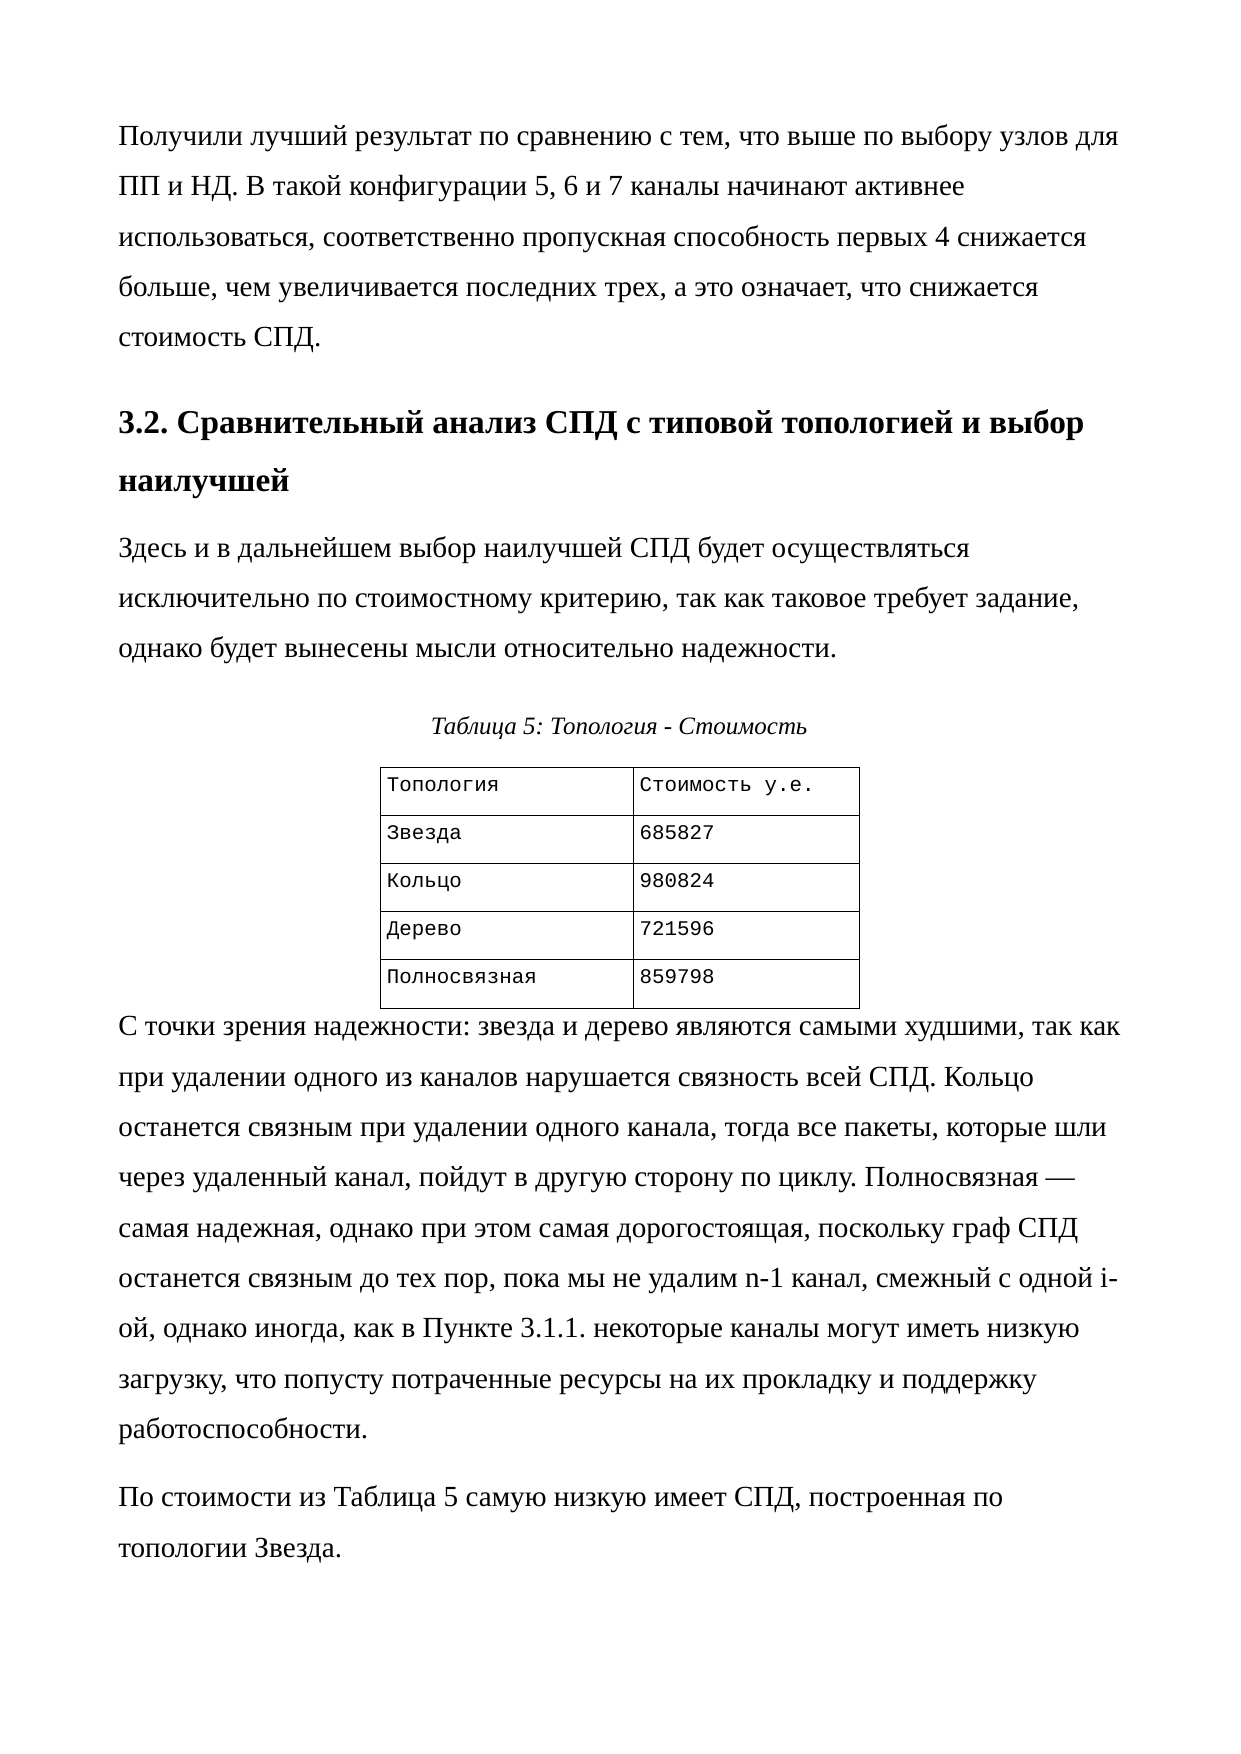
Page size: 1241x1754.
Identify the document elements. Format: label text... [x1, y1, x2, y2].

table_cell 980824 [634, 864, 859, 911]
table_header Стоимость у.е. [634, 768, 859, 815]
table_cell 721596 [634, 912, 859, 959]
table_cell 859798 [634, 960, 859, 1007]
text По стоимости из Таблица 5 самую низкую имеет СПД, построенная по топологии Звезда. [118, 1479, 1122, 1563]
table_cell Полносвязная [381, 960, 633, 1007]
text Таблица 5: Топология - Стоимость [118, 711, 1122, 740]
text Получили лучший результат по сравнению с тем, что выше по выбору узлов для ПП и НД. В такой конфигурации 5, 6 и 7 каналы начинают активнее использоваться, соответственно пропускная способность первых 4 снижается больше, чем увеличивается последних трех, а это означает, что снижается стоимость СПД. [118, 118, 1122, 353]
table_header Топология [381, 768, 633, 815]
table_cell Кольцо [381, 864, 633, 911]
table_cell Звезда [381, 816, 633, 863]
text С точки зрения надежности: звезда и дерево являются самыми худшими, так как при удалении одного из каналов нарушается связность всей СПД. Кольцо останется связным при удалении одного канала, тогда все пакеты, которые шли через удаленный канал, пойдут в другую сторону по циклу. Полносвязная — самая надежная, однако при этом самая дорогостоящая, поскольку граф СПД останется связным до тех пор, пока мы не удалим n-1 канал, смежный с одной i-ой, однако иногда, как в Пункте 3.1.1. некоторые каналы могут иметь низкую загрузку, что попусту потраченные ресурсы на их прокладку и поддержку работоспособности. [118, 1008, 1122, 1444]
table_cell Дерево [381, 912, 633, 959]
subtitle 3.2. Сравнительный анализ СПД с типовой топологией и выбор наилучшей [118, 402, 1122, 498]
table_cell 685827 [634, 816, 859, 863]
text Здесь и в дальнейшем выбор наилучшей СПД будет осуществляться исключительно по стоимостному критерию, так как таковое требует задание, однако будет вынесены мысли относительно надежности. [118, 530, 1122, 664]
